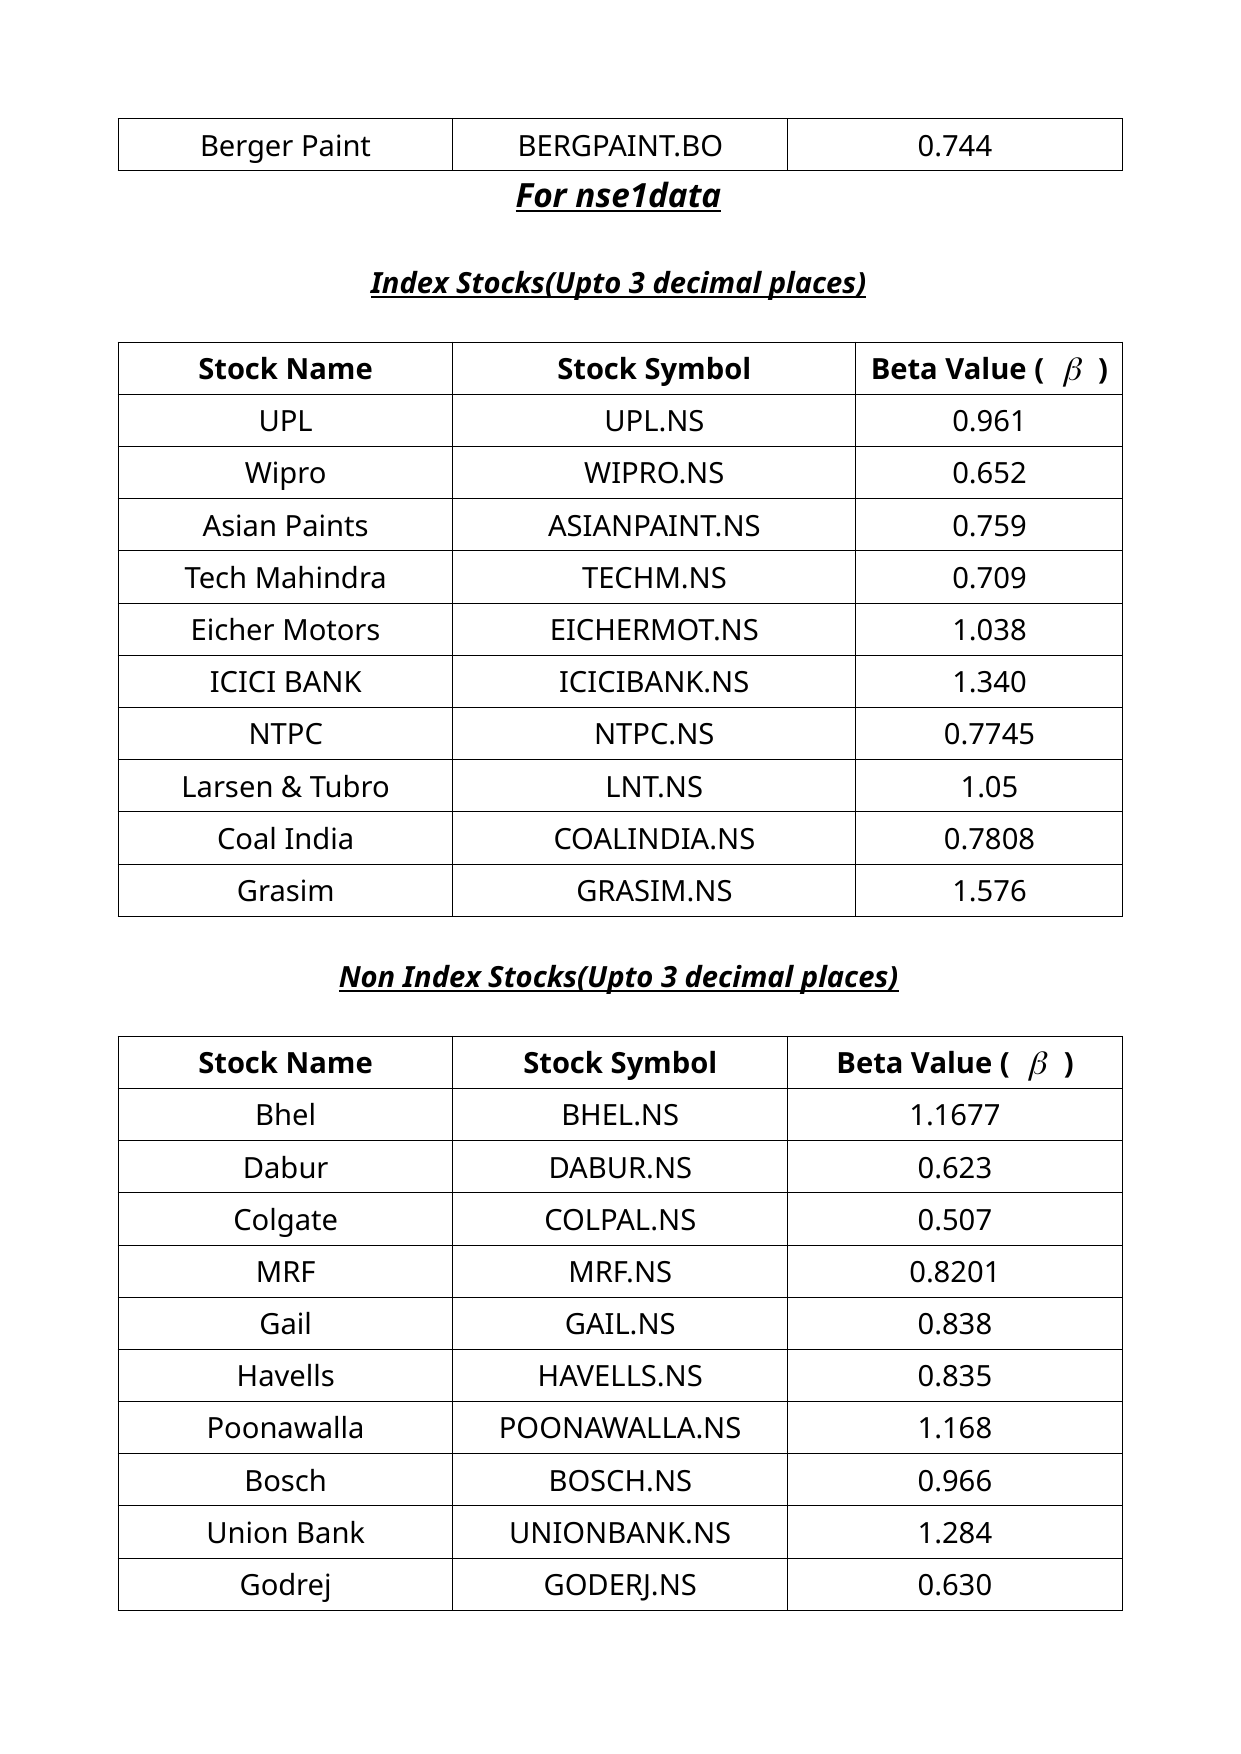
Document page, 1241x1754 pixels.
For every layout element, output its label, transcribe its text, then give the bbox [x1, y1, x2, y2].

table_cell 0.835 [788, 1350, 1122, 1401]
table_header Stock Name [119, 343, 452, 394]
table_cell Eicher Motors [119, 604, 452, 655]
table_cell LNT.NS [453, 760, 855, 811]
table_cell 1.576 [856, 865, 1122, 916]
table_cell DABUR.NS [453, 1141, 787, 1192]
table_cell MRF.NS [453, 1246, 787, 1297]
table_cell 0.7745 [856, 708, 1122, 759]
table_cell Berger Paint [119, 119, 452, 170]
table_cell 0.759 [856, 499, 1122, 550]
table_cell Asian Paints [119, 499, 452, 550]
table_cell 0.8201 [788, 1246, 1122, 1297]
table_cell 1.1677 [788, 1089, 1122, 1140]
table_cell 0.7808 [856, 812, 1122, 863]
table_cell Gail [119, 1298, 452, 1349]
table_cell Havells [119, 1350, 452, 1401]
table_cell POONAWALLA.NS [453, 1402, 787, 1453]
table_cell 0.630 [788, 1559, 1122, 1610]
table_cell BERGPAINT.BO [453, 119, 787, 170]
table_cell Tech Mahindra [119, 551, 452, 602]
table_cell Bosch [119, 1454, 452, 1505]
table_header Beta Value () [856, 343, 1122, 394]
text Non Index Stocks(Upto 3 decimal places) [118, 956, 1122, 996]
table_cell 0.744 [788, 119, 1122, 170]
table_cell Larsen & Tubro [119, 760, 452, 811]
table_cell ICICI BANK [119, 656, 452, 707]
table_cell Coal India [119, 812, 452, 863]
text For nse1data [118, 171, 1122, 217]
table_cell Poonawalla [119, 1402, 452, 1453]
table_header Stock Symbol [453, 343, 855, 394]
table_cell 0.961 [856, 395, 1122, 446]
table_cell COLPAL.NS [453, 1193, 787, 1244]
table_cell 0.966 [788, 1454, 1122, 1505]
text Index Stocks(Upto 3 decimal places) [118, 262, 1122, 302]
table_cell UNIONBANK.NS [453, 1506, 787, 1558]
table_cell UPL.NS [453, 395, 855, 446]
table_cell ASIANPAINT.NS [453, 499, 855, 550]
table_header Stock Symbol [453, 1037, 787, 1088]
table_cell UPL [119, 395, 452, 446]
table_header Beta Value () [788, 1037, 1122, 1088]
table_cell COALINDIA.NS [453, 812, 855, 863]
table_cell ICICIBANK.NS [453, 656, 855, 707]
table_cell EICHERMOT.NS [453, 604, 855, 655]
table_cell 0.623 [788, 1141, 1122, 1192]
table_cell 0.507 [788, 1193, 1122, 1244]
table_cell 1.168 [788, 1402, 1122, 1453]
table_cell 0.838 [788, 1298, 1122, 1349]
table_cell TECHM.NS [453, 551, 855, 602]
table_cell 1.284 [788, 1506, 1122, 1558]
table_cell GRASIM.NS [453, 865, 855, 916]
table_cell 1.340 [856, 656, 1122, 707]
table_cell 0.709 [856, 551, 1122, 602]
table_cell GODERJ.NS [453, 1559, 787, 1610]
table_cell Bhel [119, 1089, 452, 1140]
table_cell GAIL.NS [453, 1298, 787, 1349]
table_cell NTPC.NS [453, 708, 855, 759]
table_cell MRF [119, 1246, 452, 1297]
table_cell HAVELLS.NS [453, 1350, 787, 1401]
table_cell BOSCH.NS [453, 1454, 787, 1505]
table_cell 0.652 [856, 447, 1122, 498]
table_cell Godrej [119, 1559, 452, 1610]
table_cell BHEL.NS [453, 1089, 787, 1140]
table_header Stock Name [119, 1037, 452, 1088]
table_cell Dabur [119, 1141, 452, 1192]
table_cell Union Bank [119, 1506, 452, 1558]
table_cell 1.038 [856, 604, 1122, 655]
table_cell WIPRO.NS [453, 447, 855, 498]
table_cell Colgate [119, 1193, 452, 1244]
table_cell 1.05 [856, 760, 1122, 811]
table_cell NTPC [119, 708, 452, 759]
table_cell Grasim [119, 865, 452, 916]
table_cell Wipro [119, 447, 452, 498]
